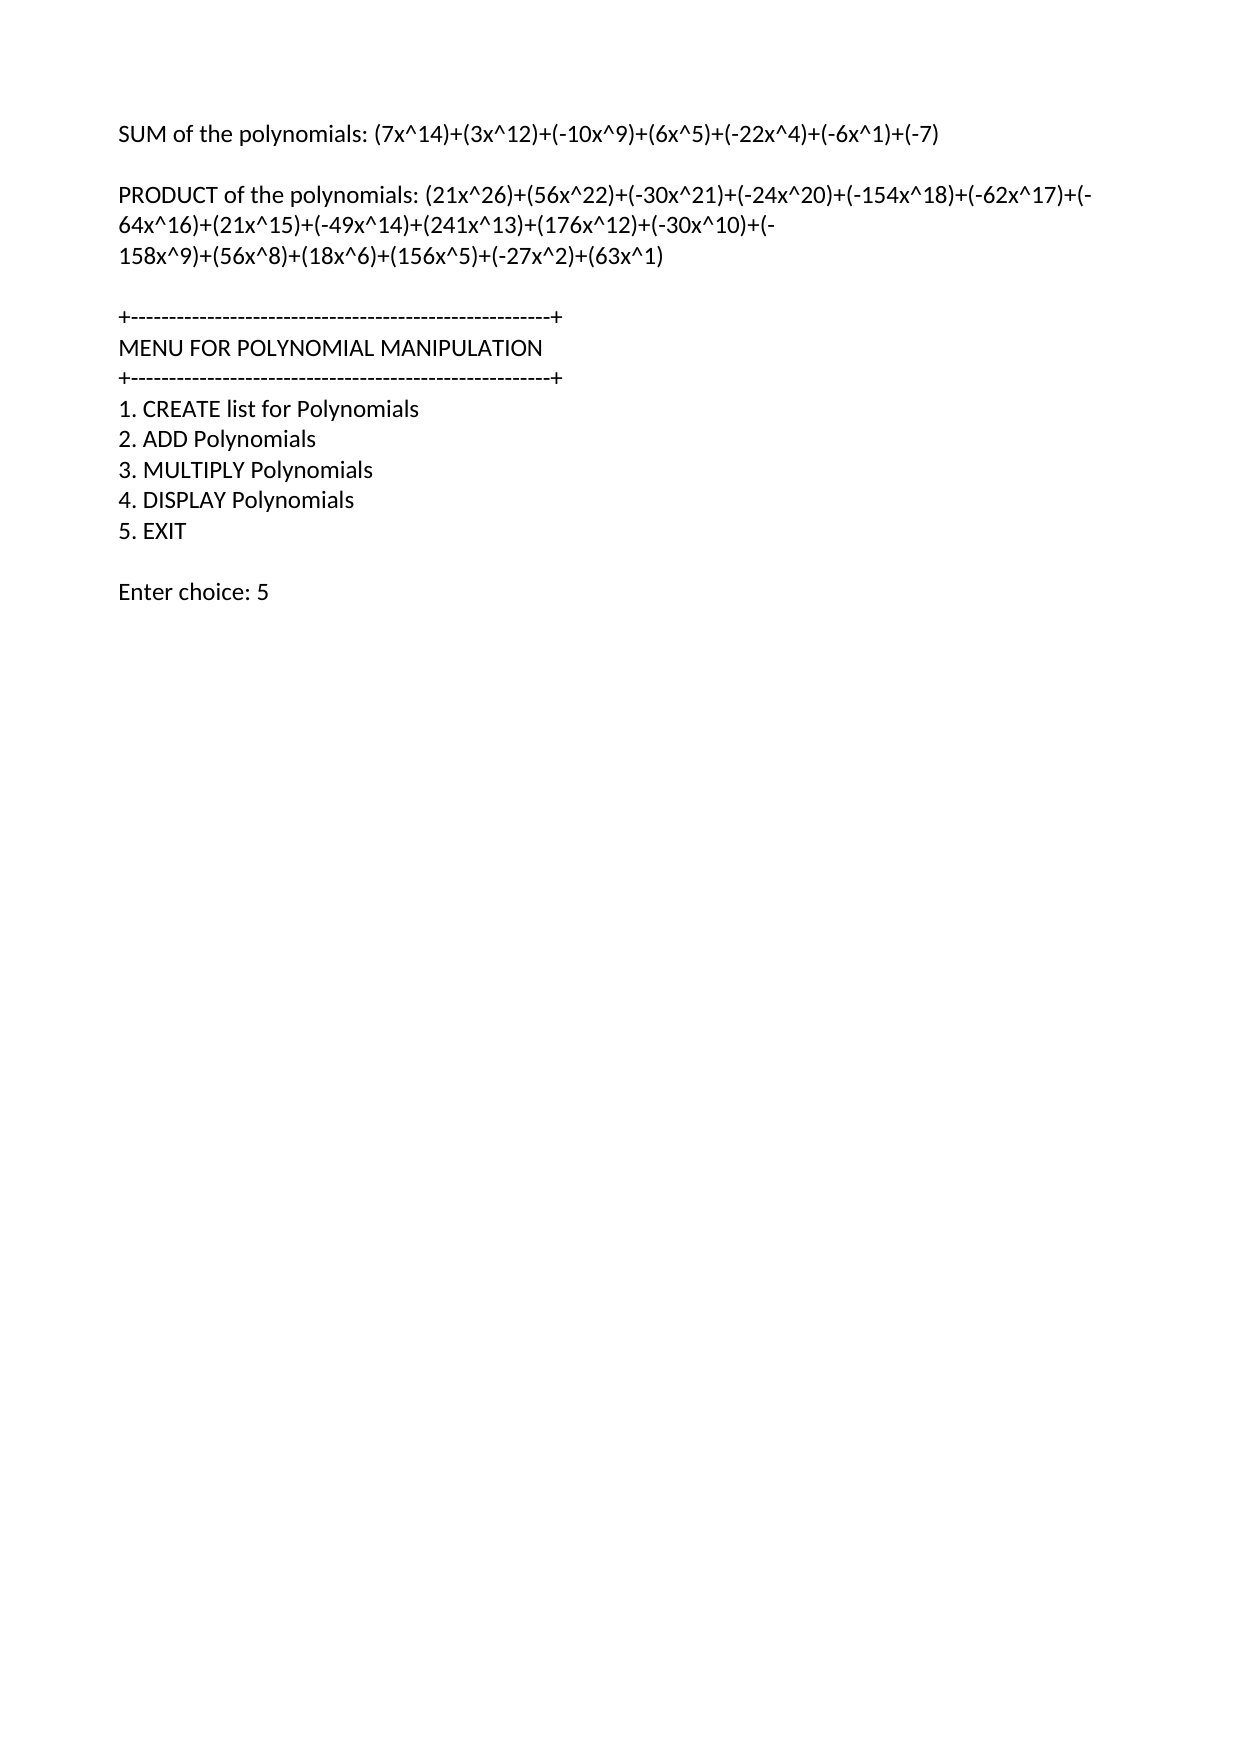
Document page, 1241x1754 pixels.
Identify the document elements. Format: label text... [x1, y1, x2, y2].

text SUM of the polynomials: (7x^14)+(3x^12)+(-10x^9)+(6x^5)+(-22x^4)+(-6x^1)+(-7) [118, 118, 1122, 149]
text +-------------------------------------------------------+ [118, 301, 1122, 332]
text MENU FOR POLYNOMIAL MANIPULATION +-------------------------------------------------------+ 1. CREATE list for Polynomials 2. ADD Polynomials 3. MULTIPLY Polynomials 4. DISPLAY Polynomials 5. EXIT [118, 332, 1122, 545]
text PRODUCT of the polynomials: (21x^26)+(56x^22)+(-30x^21)+(-24x^20)+(-154x^18)+(-62x^17)+(-64x^16)+(21x^15)+(-49x^14)+(241x^13)+(176x^12)+(-30x^10)+(-158x^9)+(56x^8)+(18x^6)+(156x^5)+(-27x^2)+(63x^1) [118, 149, 1122, 271]
text Enter choice: 5 [118, 545, 1122, 606]
